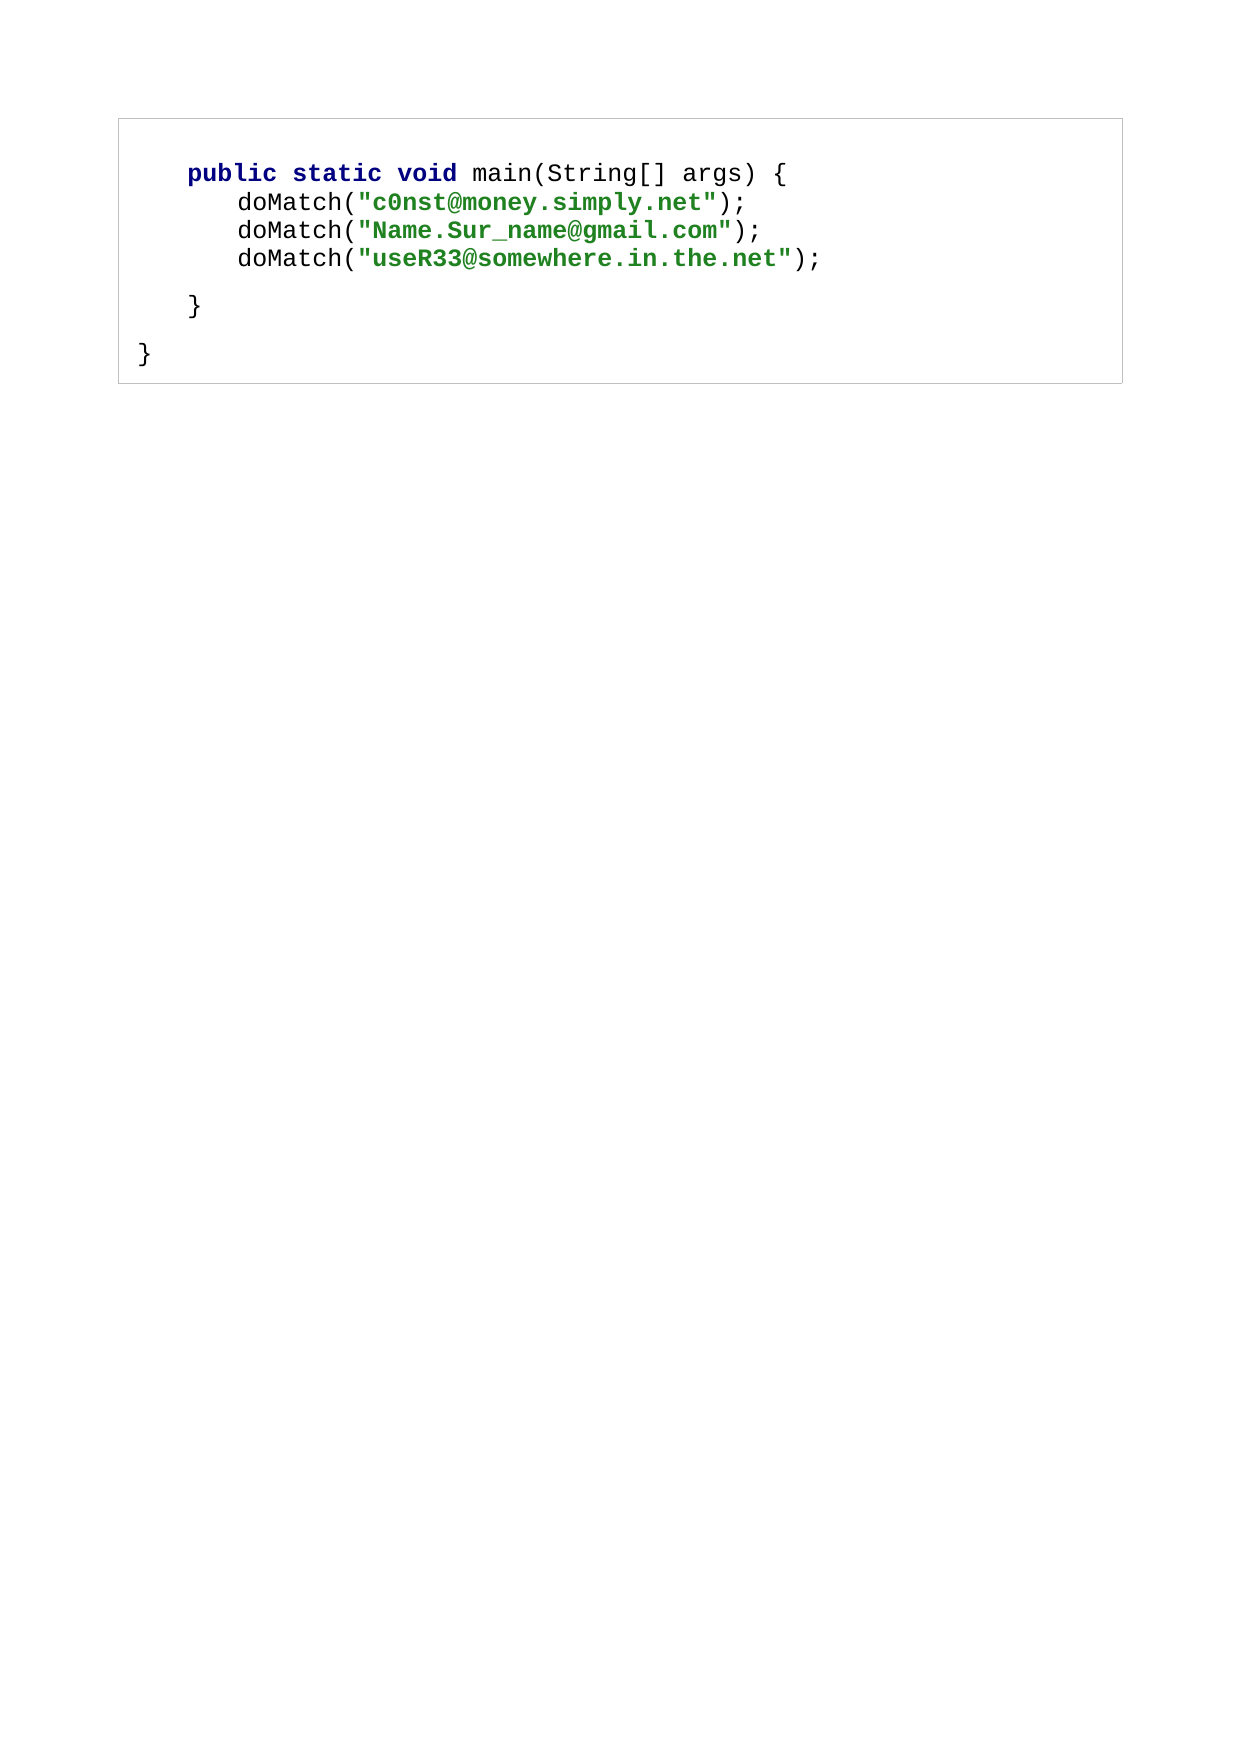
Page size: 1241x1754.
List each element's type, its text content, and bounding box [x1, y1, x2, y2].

text public static void main(String[] args) { [119, 146, 1122, 174]
text } [119, 278, 1122, 321]
text doMatch("c0nst@money.simply.net"); [119, 174, 1122, 203]
text doMatch("Name.Sur_name@gmail.com"); [119, 203, 1122, 231]
text doMatch("useR33@somewhere.in.the.net"); [119, 231, 1122, 274]
text } [119, 325, 1122, 383]
